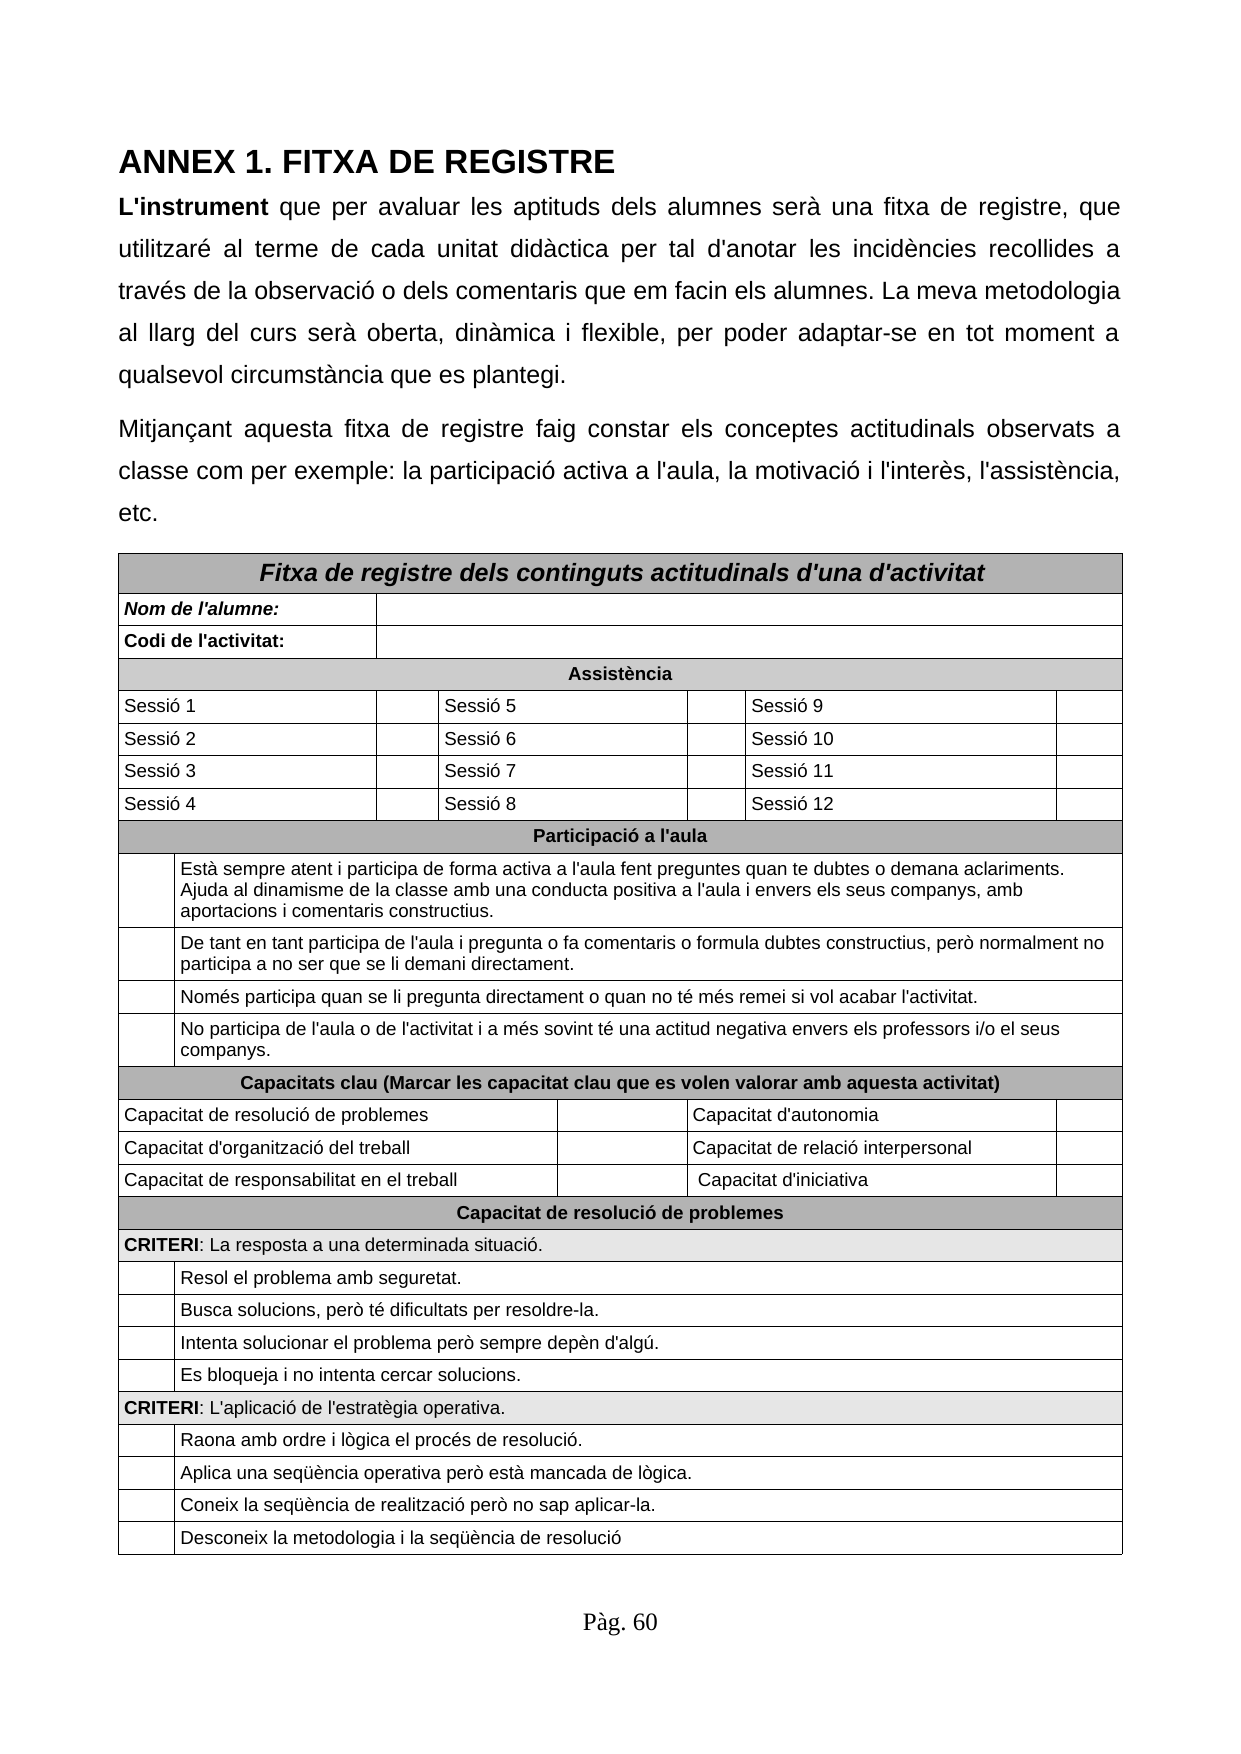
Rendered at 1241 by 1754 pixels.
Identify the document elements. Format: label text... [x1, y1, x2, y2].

table_cell [1057, 1165, 1122, 1196]
table_cell [119, 1262, 174, 1294]
subtitle ANNEX 1. FITXA DE REGISTRE [118, 143, 1122, 181]
table_cell Sessió 3 [119, 756, 376, 788]
table_cell Assistència [119, 659, 1122, 690]
table_cell Busca solucions, però té dificultats per resoldre-la. [175, 1295, 1122, 1326]
table_cell Sessió 10 [746, 724, 1056, 755]
table_cell Capacitat de resolució de problemes [119, 1197, 1122, 1229]
table_cell [1057, 789, 1122, 820]
table_cell Sessió 12 [746, 789, 1056, 820]
table_cell Sessió 11 [746, 756, 1056, 788]
table_cell Resol el problema amb seguretat. [175, 1262, 1122, 1294]
table_cell Només participa quan se li pregunta directament o quan no té més remei si vol acabar l'activitat. [175, 981, 1122, 1013]
table_cell [558, 1100, 687, 1131]
table_cell [119, 1295, 174, 1326]
table_cell [119, 928, 174, 980]
table_cell Sessió 2 [119, 724, 376, 755]
table_cell [119, 854, 174, 927]
table_header Fitxa de registre dels continguts actitudinals d'una d'activitat [119, 554, 1122, 593]
table_cell Capacitats clau (Marcar les capacitat clau que es volen valorar amb aquesta activitat) [119, 1067, 1122, 1099]
table_cell CRITERI: La resposta a una determinada situació. [119, 1230, 1122, 1261]
table_cell Sessió 6 [439, 724, 687, 755]
table_cell Es bloqueja i no intenta cercar solucions. [175, 1360, 1122, 1391]
table_cell [377, 756, 438, 788]
table_cell CRITERI: L'aplicació de l'estratègia operativa. [119, 1392, 1122, 1424]
table_cell [119, 1014, 174, 1066]
table_cell Sessió 9 [746, 691, 1056, 723]
table_cell [119, 1360, 174, 1391]
table_cell Capacitat d'autonomia [688, 1100, 1056, 1131]
table_cell Capacitat de relació interpersonal [688, 1132, 1056, 1164]
table_cell [1057, 1100, 1122, 1131]
table_cell [377, 626, 1122, 658]
table_cell [119, 981, 174, 1013]
table_cell Intenta solucionar el problema però sempre depèn d'algú. [175, 1327, 1122, 1359]
table_cell [558, 1132, 687, 1164]
table_cell Capacitat d'organització del treball [119, 1132, 557, 1164]
table_cell [119, 1327, 174, 1359]
table_cell Sessió 5 [439, 691, 687, 723]
table_cell Aplica una seqüència operativa però està mancada de lògica. [175, 1457, 1122, 1489]
table_cell Sessió 4 [119, 789, 376, 820]
table_cell Coneix la seqüència de realització però no sap aplicar-la. [175, 1490, 1122, 1521]
table_cell Capacitat de resolució de problemes [119, 1100, 557, 1131]
table_cell Codi de l'activitat: [119, 626, 376, 658]
table_cell [377, 691, 438, 723]
text L'instrument que per avaluar les aptituds dels alumnes serà una fitxa de registre, que utilitzaré al terme de cada unitat didàctica per tal d'anotar les incidències recollides a través de la observació o dels comentaris que em facin els alumnes. La meva metodologia al llarg del curs serà oberta, dinàmica i flexible, per poder adaptar-se en tot moment a qualsevol circumstància que es plantegi. [118, 193, 1122, 388]
table_cell No participa de l'aula o de l'activitat i a més sovint té una actitud negativa envers els professors i/o el seus companys. [175, 1014, 1122, 1066]
table_cell [377, 789, 438, 820]
table_cell [377, 724, 438, 755]
table_cell [1057, 691, 1122, 723]
text Mitjançant aquesta fitxa de registre faig constar els conceptes actitudinals observats a classe com per exemple: la participació activa a l'aula, la motivació i l'interès, l'assistència, etc. [118, 415, 1122, 527]
table_cell [119, 1425, 174, 1456]
table_cell Capacitat de responsabilitat en el treball [119, 1165, 557, 1196]
table_cell Està sempre atent i participa de forma activa a l'aula fent preguntes quan te dubtes o demana aclariments. Ajuda al dinamisme de la classe amb una conducta positiva a l'aula i envers els seus companys, amb aportacions i comentaris constructius. [175, 854, 1122, 927]
table_cell [1057, 1132, 1122, 1164]
table_cell [688, 691, 745, 723]
table_cell Sessió 1 [119, 691, 376, 723]
table_cell Sessió 8 [439, 789, 687, 820]
table_cell De tant en tant participa de l'aula i pregunta o fa comentaris o formula dubtes constructius, però normalment no participa a no ser que se li demani directament. [175, 928, 1122, 980]
table_cell [119, 1490, 174, 1521]
table_cell Raona amb ordre i lògica el procés de resolució. [175, 1425, 1122, 1456]
table_cell [1057, 724, 1122, 755]
table_cell Nom de l'alumne: [119, 594, 376, 625]
table_cell Desconeix la metodologia i la seqüència de resolució [175, 1522, 1122, 1554]
table_cell [1057, 756, 1122, 788]
table_cell Participació a l'aula [119, 821, 1122, 853]
table_cell Sessió 7 [439, 756, 687, 788]
table_cell [688, 724, 745, 755]
table_cell Capacitat d'iniciativa [688, 1165, 1056, 1196]
table_cell [119, 1522, 174, 1554]
table_cell [688, 756, 745, 788]
table_cell [377, 594, 1122, 625]
table_cell [558, 1165, 687, 1196]
table_cell [119, 1457, 174, 1489]
table_cell [688, 789, 745, 820]
